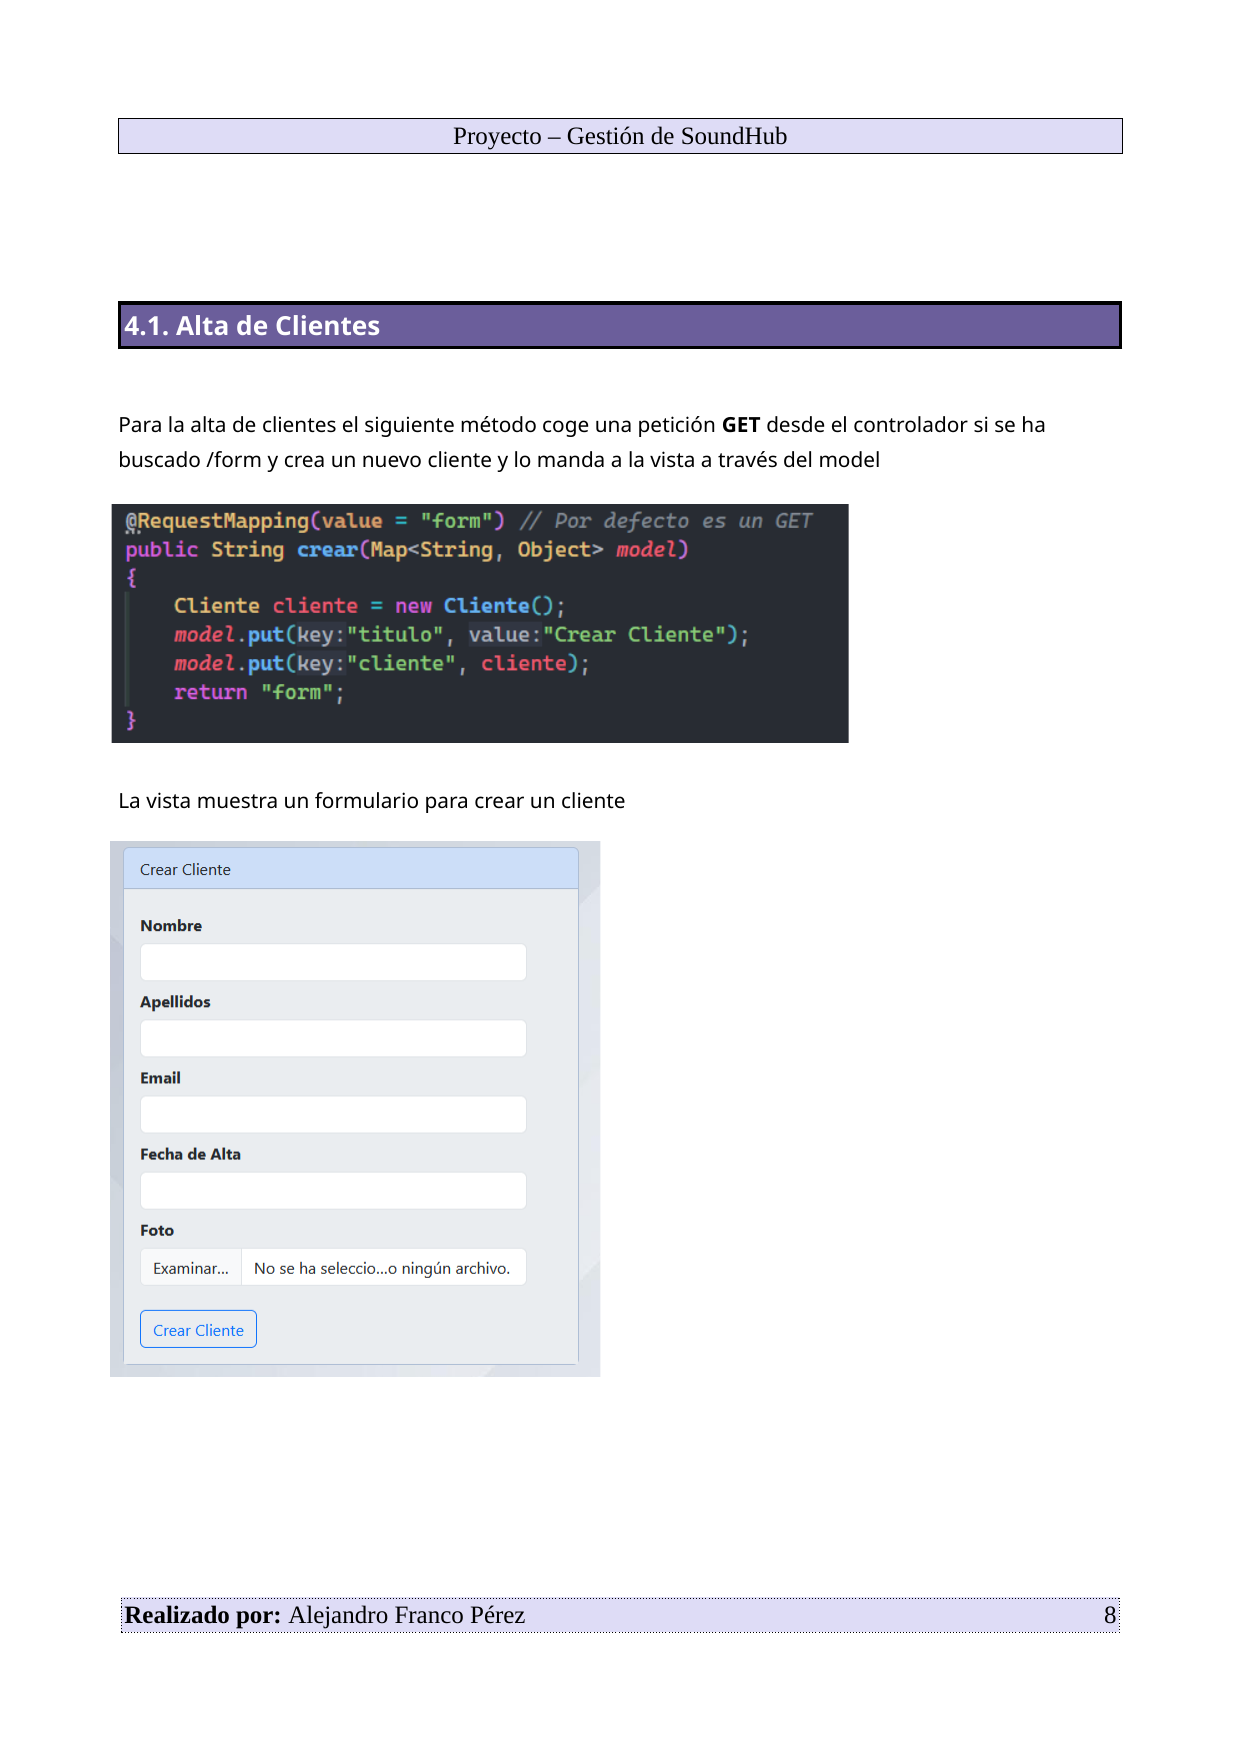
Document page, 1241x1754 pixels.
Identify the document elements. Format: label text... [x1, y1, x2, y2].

text Para la alta de clientes el siguiente método coge una petición GET desde el controlador si se ha buscado /form y crea un nuevo cliente y lo manda a la vista a través del model [118, 411, 1122, 473]
subtitle 4.1. Alta de Clientes [121, 305, 1119, 346]
picture [110, 841, 601, 1377]
text La vista muestra un formulario para crear un cliente [118, 787, 1122, 815]
picture [111, 504, 849, 743]
